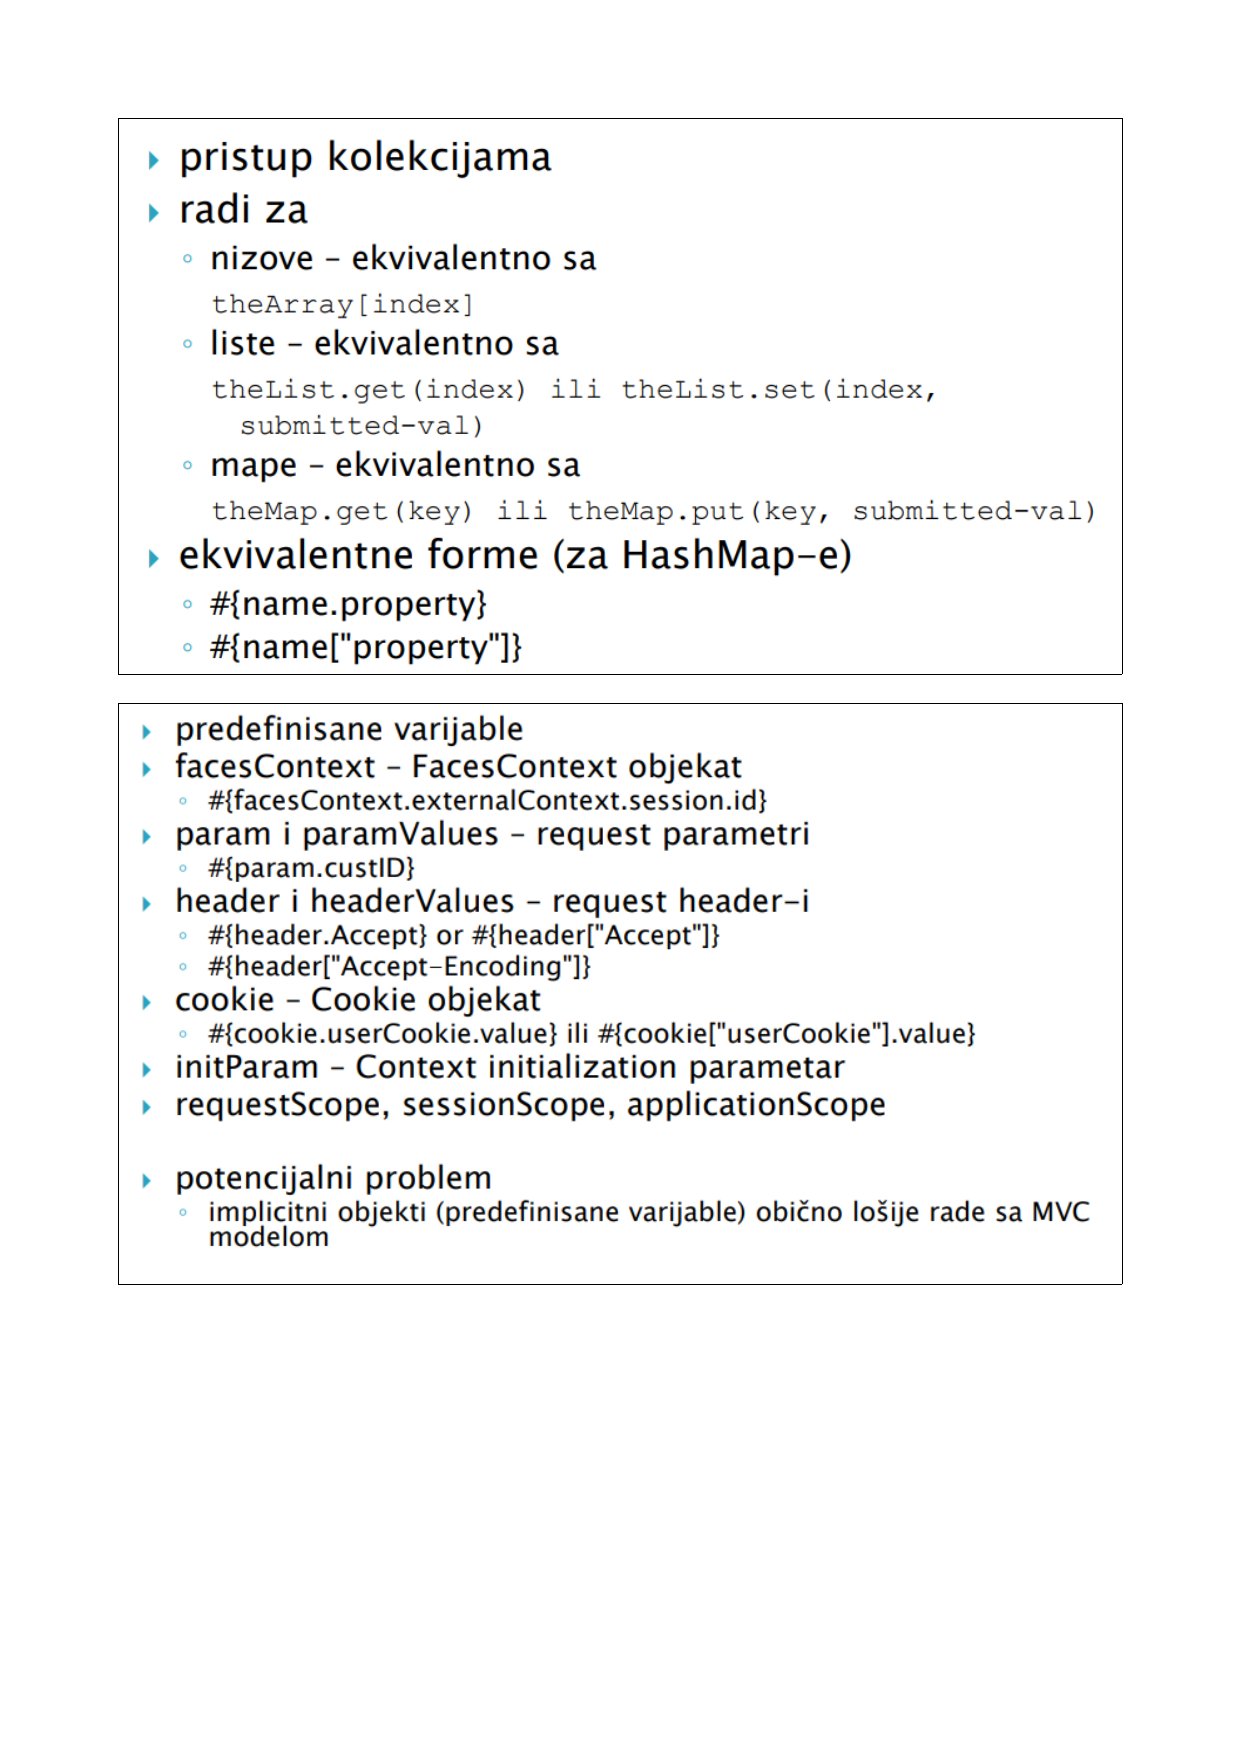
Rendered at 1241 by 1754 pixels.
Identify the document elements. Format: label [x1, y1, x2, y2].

picture [121, 121, 1119, 671]
picture [121, 705, 1119, 1281]
